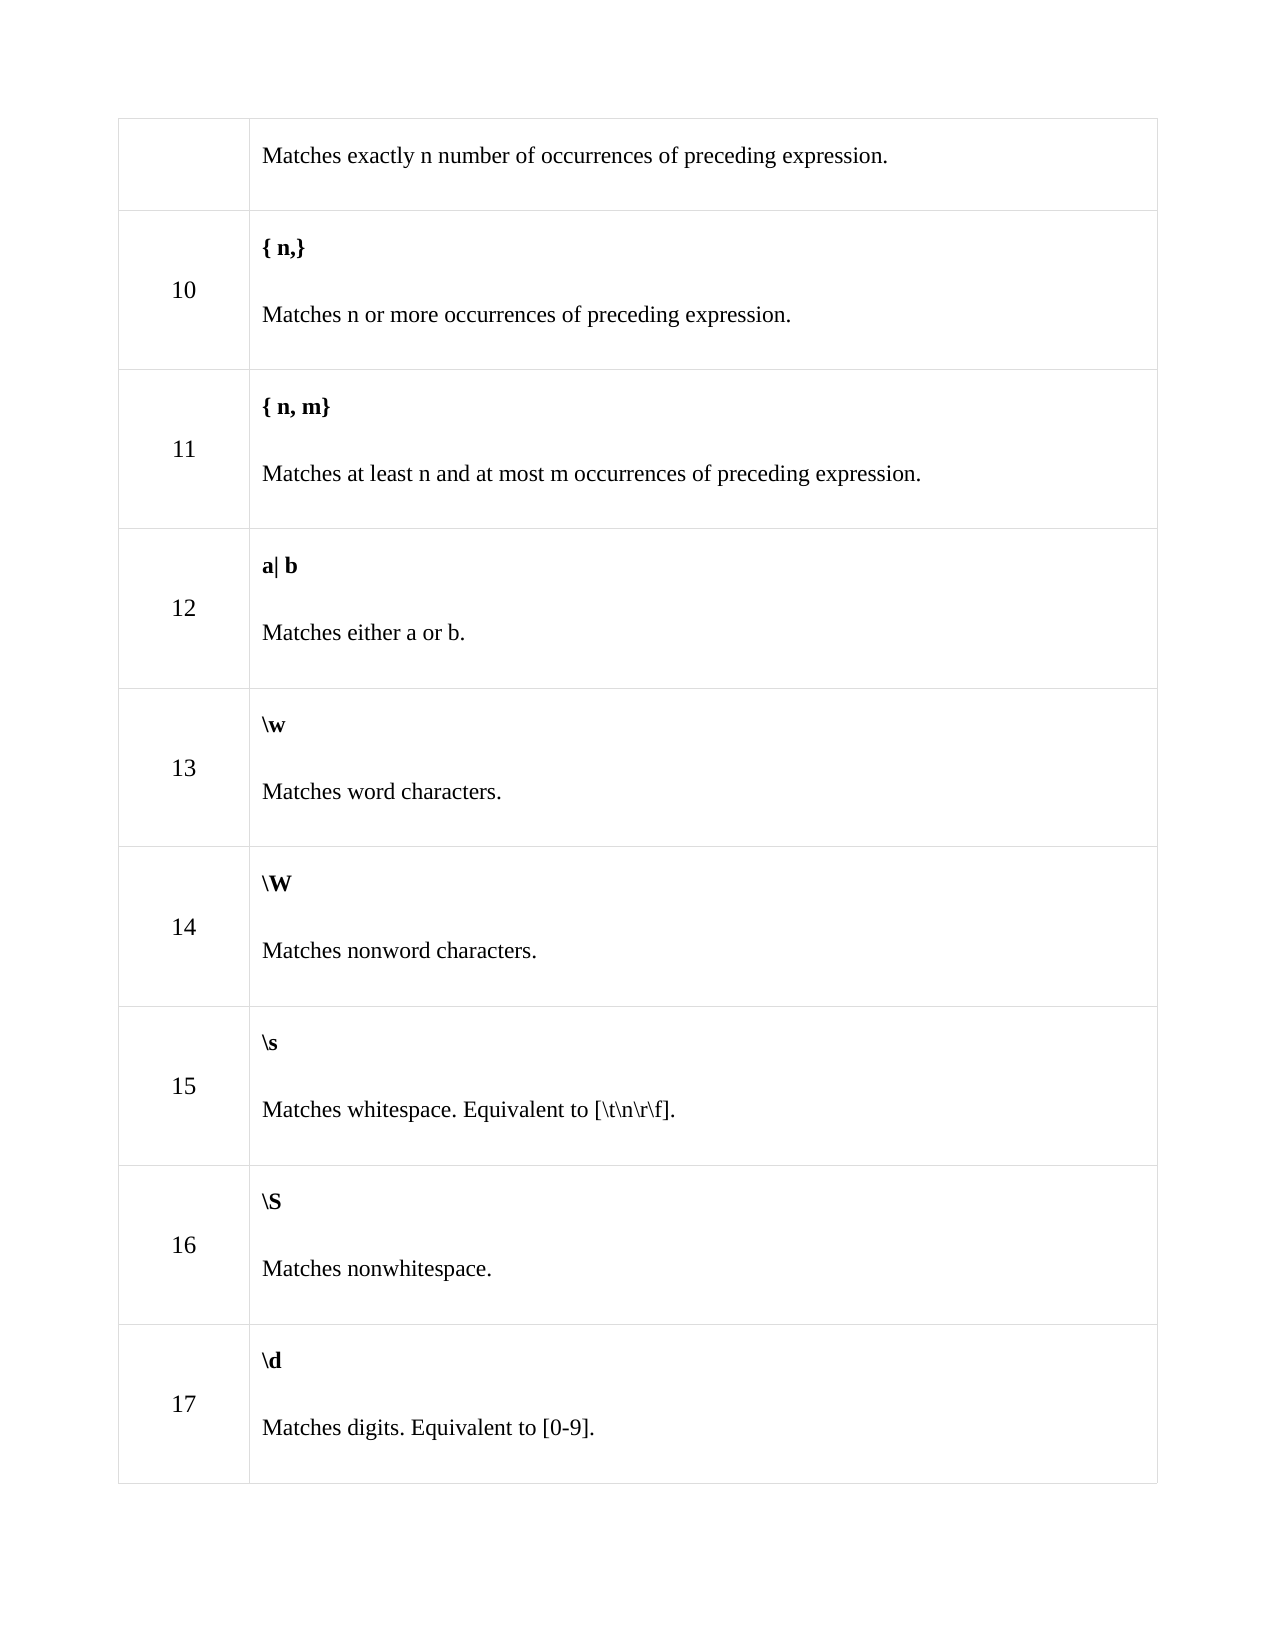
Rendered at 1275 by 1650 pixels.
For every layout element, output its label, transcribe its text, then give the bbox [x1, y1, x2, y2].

table_cell 11 [119, 370, 249, 528]
table_cell 10 [119, 211, 249, 369]
table_cell 14 [119, 847, 249, 1006]
table_cell [119, 119, 249, 210]
table_cell 17 [119, 1325, 249, 1483]
table_cell \d Matches digits. Equivalent to [0-9]. [250, 1325, 1157, 1483]
table_cell { n, m} Matches at least n and at most m occurrences of preceding expression. [250, 370, 1157, 528]
table_cell 15 [119, 1007, 249, 1164]
table_cell 16 [119, 1166, 249, 1324]
table_cell 12 [119, 529, 249, 687]
table_cell \S Matches nonwhitespace. [250, 1166, 1157, 1324]
table_cell { n,} Matches n or more occurrences of preceding expression. [250, 211, 1157, 369]
table_cell a| b Matches either a or b. [250, 529, 1157, 687]
table_cell \W Matches nonword characters. [250, 847, 1157, 1006]
table_cell Matches exactly n number of occurrences of preceding expression. [250, 119, 1157, 210]
table_cell 13 [119, 689, 249, 846]
table_cell \s Matches whitespace. Equivalent to [\t\n\r\f]. [250, 1007, 1157, 1164]
table_cell \w Matches word characters. [250, 689, 1157, 846]
